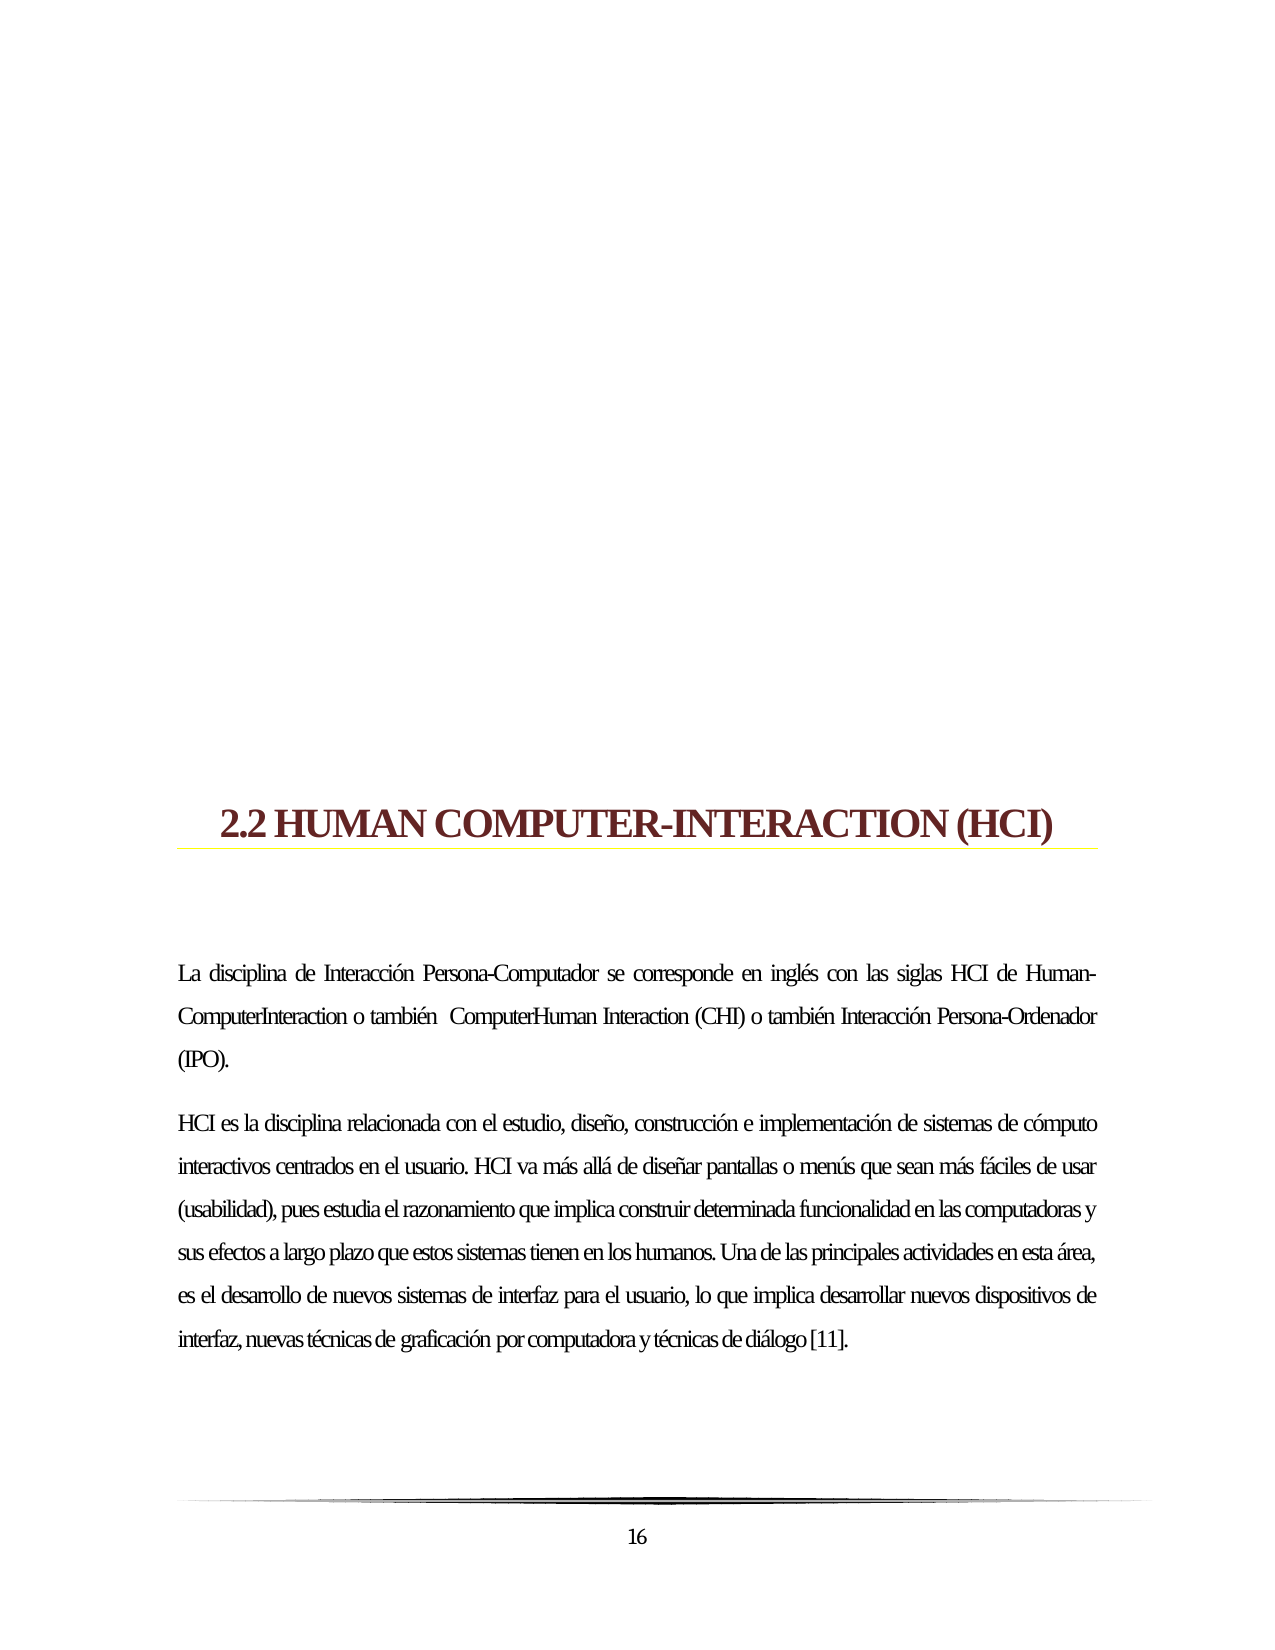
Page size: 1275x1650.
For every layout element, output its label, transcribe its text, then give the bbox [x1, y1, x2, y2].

subtitle 2.2 Human Computer-Interaction (HCI) [177, 798, 1098, 848]
text La disciplina de Interacción Persona-Computador se corresponde en inglés con las siglas HCI de Human-ComputerInteraction o también ComputerHuman Interaction (CHI) o también Interacción Persona-Ordenador (IPO). [177, 958, 1098, 1073]
text HCI es la disciplina relacionada con el estudio, diseño, construcción e implementación de sistemas de cómputo interactivos centrados en el usuario. HCI va más allá de diseñar pantallas o menús que sean más fáciles de usar (usabilidad), pues estudia el razonamiento que implica construir determinada funcionalidad en las computadoras y sus efectos a largo plazo que estos sistemas tienen en los humanos. Una de las principales actividades en esta área, es el desarrollo de nuevos sistemas de interfaz para el usuario, lo que implica desarrollar nuevos dispositivos de interfaz, nuevas técnicas de graficación por computadora y técnicas de diálogo [11]. [177, 1108, 1098, 1352]
picture [177, 1497, 1153, 1505]
